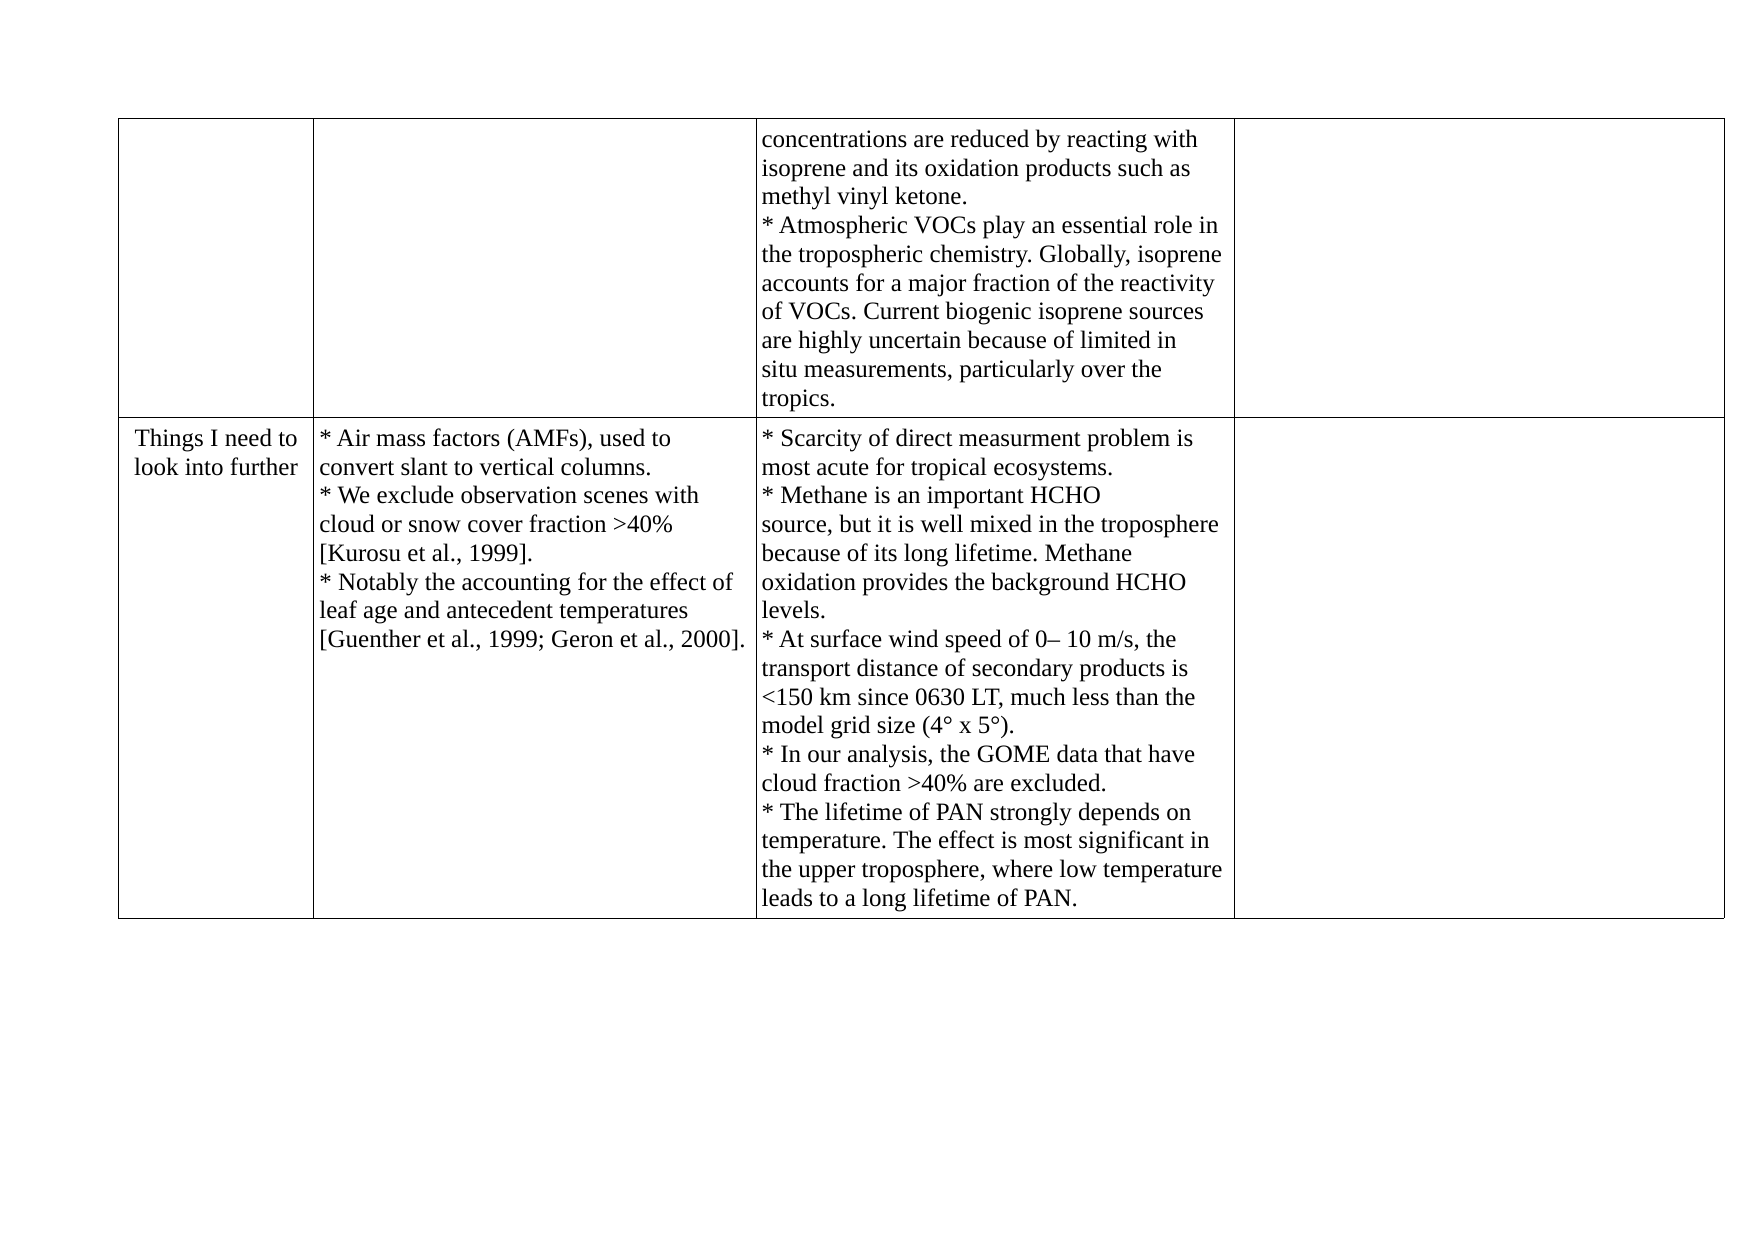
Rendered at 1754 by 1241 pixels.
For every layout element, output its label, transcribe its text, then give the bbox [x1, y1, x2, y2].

table_cell * Scarcity of direct measurment problem is most acute for tropical ecosystems. * Methane is an important HCHO source, but it is well mixed in the troposphere because of its long lifetime. Methane oxidation provides the background HCHO levels. * At surface wind speed of 0– 10 m/s, the transport distance of secondary products is <150 km since 0630 LT, much less than the model grid size (4° x 5°). * In our analysis, the GOME data that have cloud fraction >40% are excluded. * The lifetime of PAN strongly depends on temperature. The effect is most significant in the upper troposphere, where low temperature leads to a long lifetime of PAN. [757, 418, 1234, 917]
table_cell Things I need to look into further [119, 418, 313, 917]
table_cell [1235, 119, 1724, 417]
table_cell * Air mass factors (AMFs), used to convert slant to vertical columns. * We exclude observation scenes with cloud or snow cover fraction >40% [Kurosu et al., 1999]. * Notably the accounting for the effect of leaf age and antecedent temperatures [Guenther et al., 1999; Geron et al., 2000]. [314, 418, 756, 917]
table_cell concentrations are reduced by reacting with isoprene and its oxidation products such as methyl vinyl ketone. * Atmospheric VOCs play an essential role in the tropospheric chemistry. Globally, isoprene accounts for a major fraction of the reactivity of VOCs. Current biogenic isoprene sources are highly uncertain because of limited in situ measurements, particularly over the tropics. [757, 119, 1234, 417]
table_cell [119, 119, 313, 417]
table_cell [1235, 418, 1724, 917]
table_cell [314, 119, 756, 417]
